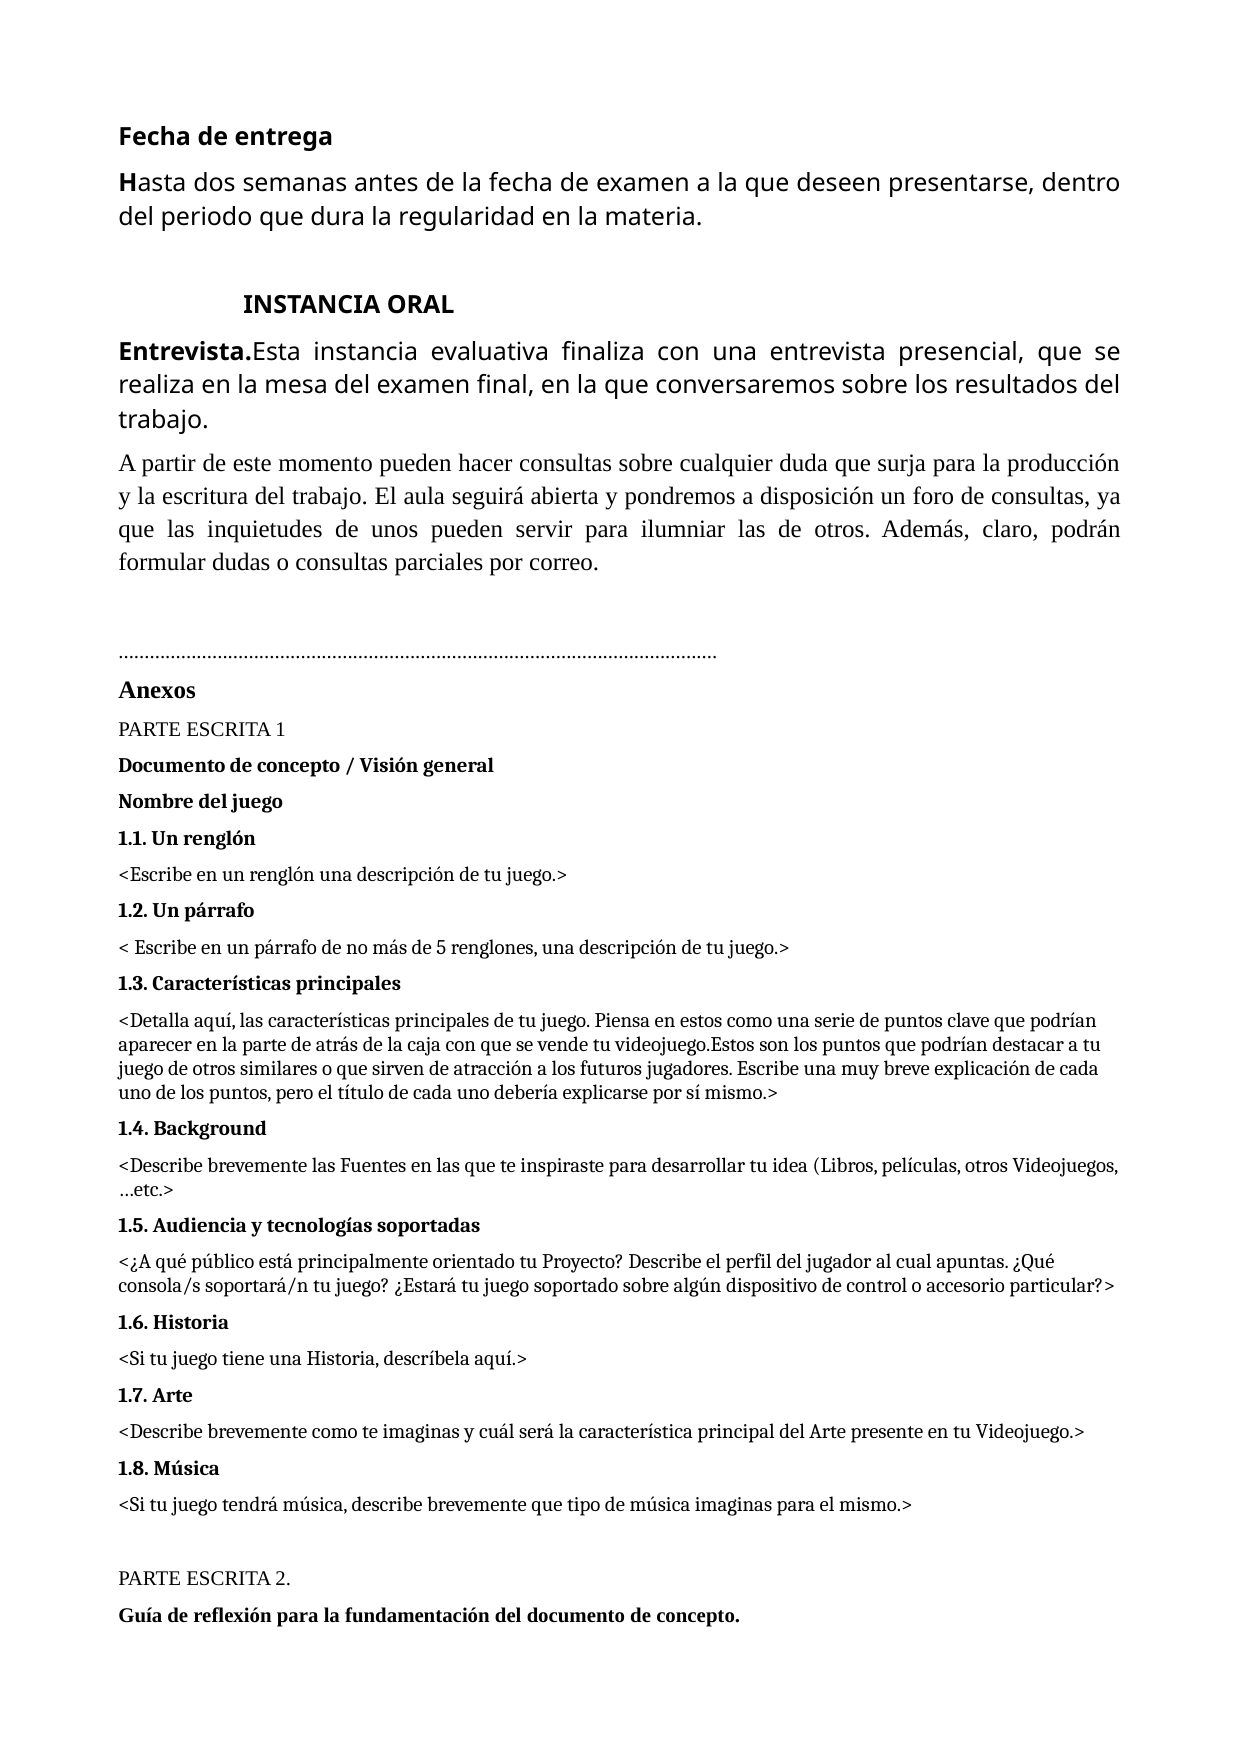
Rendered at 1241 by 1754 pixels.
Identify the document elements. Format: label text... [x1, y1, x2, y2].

text 1.2. Un párrafo [118, 899, 1122, 923]
text <Describe brevemente las Fuentes en las que te inspiraste para desarrollar tu idea (Libros, películas, otros Videojuegos, …etc.> [118, 1153, 1122, 1201]
text 1.1. Un renglón [118, 826, 1122, 850]
text PARTE ESCRITA 1 [118, 717, 1122, 741]
text <Si tu juego tiene una Historia, descríbela aquí.> [118, 1347, 1122, 1371]
text < Escribe en un párrafo de no más de 5 renglones, una descripción de tu juego.> [118, 936, 1122, 959]
text Nombre del juego [118, 790, 1122, 814]
text Documento de concepto / Visión general [118, 753, 1122, 777]
text 1.8. Música [118, 1456, 1122, 1480]
text A partir de este momento pueden hacer consultas sobre cualquier duda que surja para la producción y la escritura del trabajo. El aula seguirá abierta y pondremos a disposición un foro de consultas, ya que las inquietudes de unos pueden servir para ilumniar las de otros. Además, claro, podrán formular dudas o consultas parciales por correo. [118, 448, 1122, 576]
text 1.5. Audiencia y tecnologías soportadas [118, 1214, 1122, 1238]
text <Describe brevemente como te imaginas y cuál será la característica principal del Arte presente en tu Videojuego.> [118, 1420, 1122, 1444]
text <Escribe en un renglón una descripción de tu juego.> [118, 863, 1122, 887]
text 1.7. Arte [118, 1383, 1122, 1407]
text ................................................................................................................... [118, 639, 1122, 663]
text 1.6. Historia [118, 1311, 1122, 1334]
text INSTANCIA ORAL [243, 287, 1122, 321]
text 1.3. Características principales [118, 972, 1122, 996]
text <¿A qué público está principalmente orientado tu Proyecto? Describe el perfil del jugador al cual apuntas. ¿Qué consola/s soportará/n tu juego? ¿Estará tu juego soportado sobre algún dispositivo de control o accesorio particular?> [118, 1250, 1122, 1298]
text Fecha de entrega [118, 118, 1122, 152]
text Entrevista.Esta instancia evaluativa finaliza con una entrevista presencial, que se realiza en la mesa del examen final, en la que conversaremos sobre los resultados del trabajo. [118, 333, 1122, 435]
text Guía de reflexión para la fundamentación del documento de concepto. [118, 1602, 1122, 1627]
text Anexos [118, 676, 1122, 704]
text Hasta dos semanas antes de la fecha de examen a la que deseen presentarse, dentro del periodo que dura la regularidad en la materia. [118, 165, 1122, 233]
text <Detalla aquí, las características principales de tu juego. Piensa en estos como una serie de puntos clave que podrían aparecer en la parte de atrás de la caja con que se vende tu videojuego.Estos son los puntos que podrían destacar a tu juego de otros similares o que sirven de atracción a los futuros jugadores. Escribe una muy breve explicación de cada uno de los puntos, pero el título de cada uno debería explicarse por sí mismo.> [118, 1008, 1122, 1104]
text <Si tu juego tendrá música, describe brevemente que tipo de música imaginas para el mismo.> [118, 1493, 1122, 1517]
text PARTE ESCRITA 2. [118, 1566, 1122, 1590]
text 1.4. Background [118, 1117, 1122, 1141]
